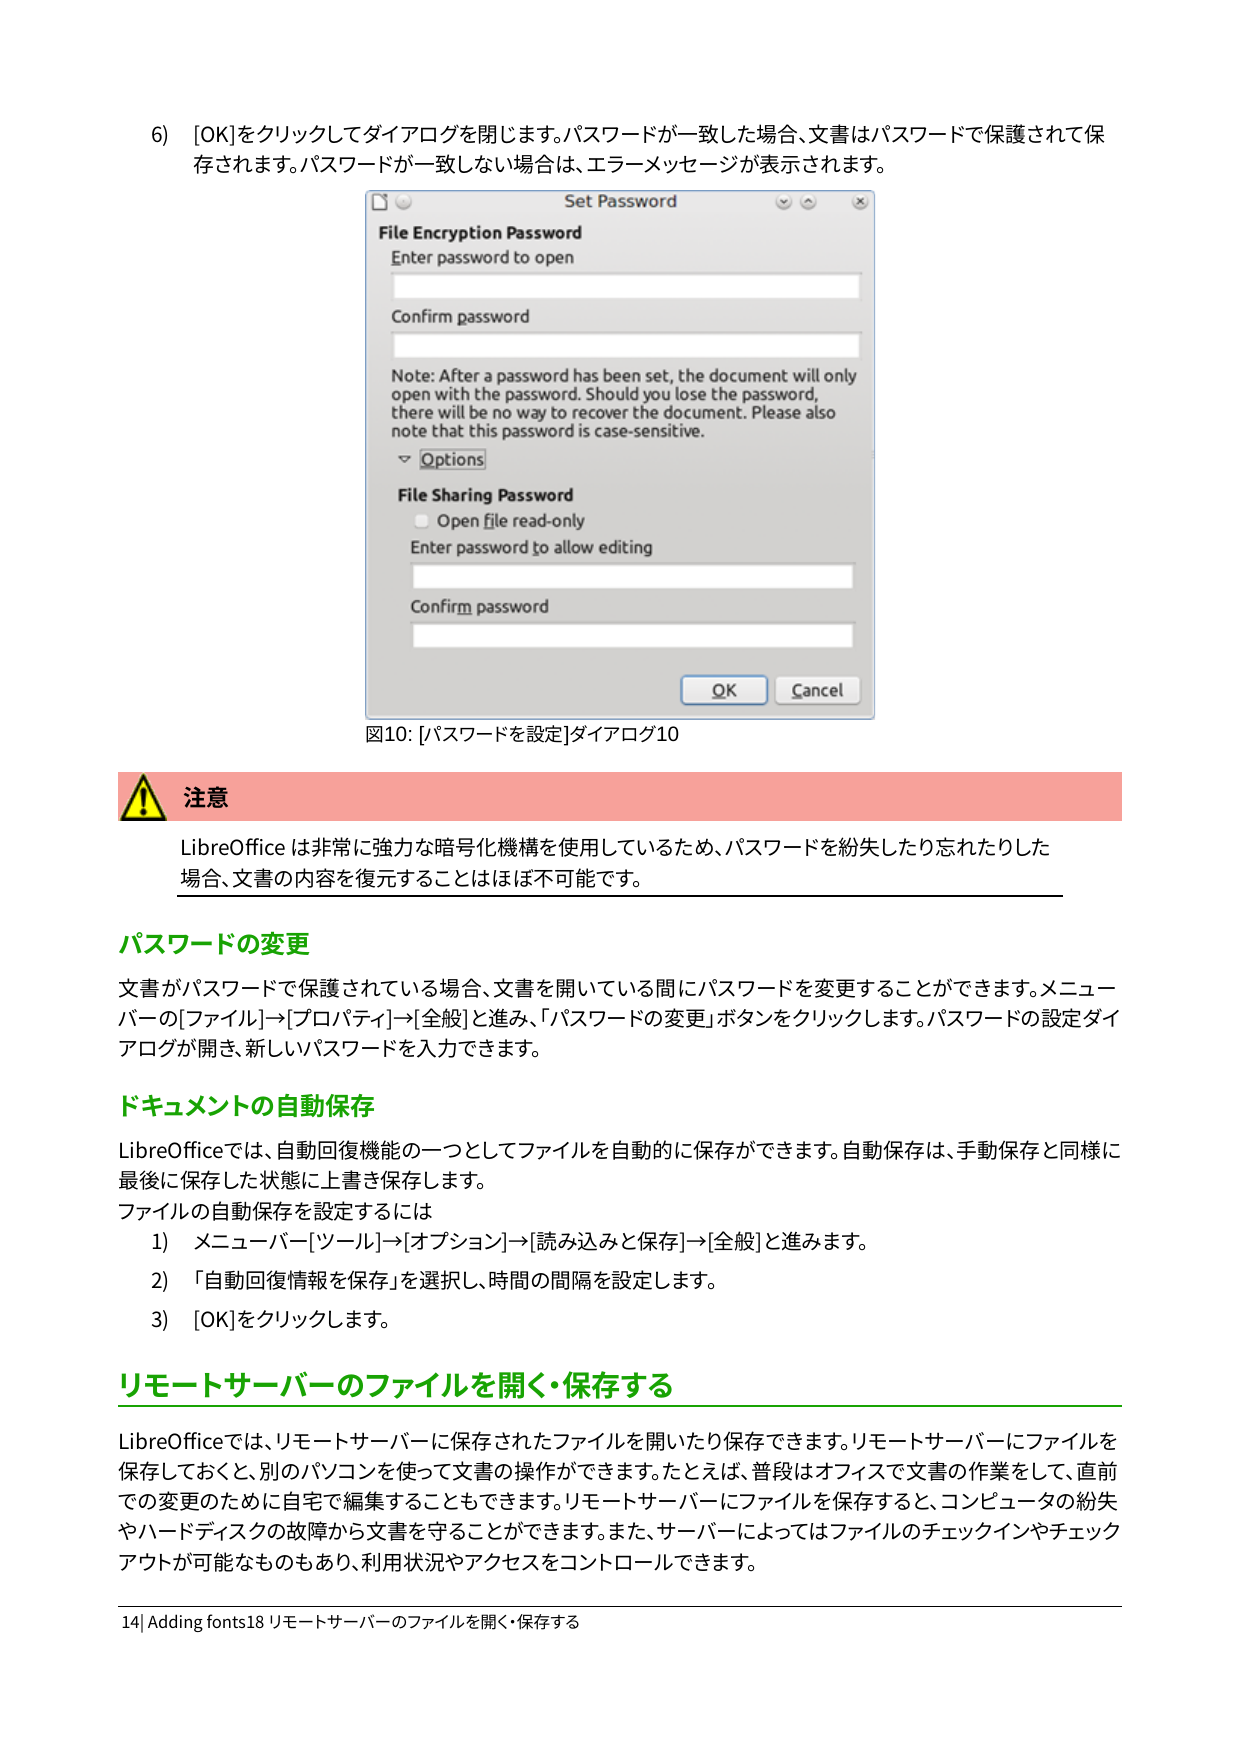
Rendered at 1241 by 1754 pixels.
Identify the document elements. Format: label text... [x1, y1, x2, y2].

text 文書がパスワードで保護されている場合、文書を開いている間にパスワードを変更することができます。メニューバーの[ファイル]→[プロパティ]→[全般]と進み、「パスワードの変更」ボタンをクリックします。パスワードの設定ダイアログが開き、新しいパスワードを入力できます。 [118, 972, 1122, 1063]
picture [365, 190, 876, 720]
subtitle リモートサーバーのファイルを開く・保存する [118, 1363, 1122, 1405]
list メニューバー[ツール]→[オプション]→[読み込みと保存]→[全般]と進みます。 [169, 1225, 1122, 1255]
list 「自動回復情報を保存」を選択し、時間の間隔を設定します。 [169, 1264, 1122, 1294]
list [OK]をクリックします。 [169, 1303, 1122, 1333]
text LibreOfficeは非常に強力な暗号化機構を使用しているため、パスワードを紛失したり忘れたりした場合、文書の内容を復元することはほぼ不可能です。 [177, 829, 1063, 895]
text LibreOfficeでは、自動回復機能の一つとしてファイルを自動的に保存ができます。自動保存は、手動保存と同様に最後に保存した状態に上書き保存します。 [118, 1134, 1122, 1195]
text 図10: [パスワードを設定]ダイアログ10 [365, 720, 875, 747]
text ファイルの自動保存を設定するには [118, 1195, 1122, 1225]
list [OK]をクリックしてダイアログを閉じます。パスワードが一致した場合、文書はパスワードで保護されて保存されます。パスワードが一致しない場合は、エラーメッセージが表示されます。 [169, 118, 1122, 178]
subtitle パスワードの変更 [118, 924, 1122, 960]
subtitle 注意 [167, 772, 1122, 821]
picture [119, 772, 167, 821]
text LibreOfficeでは、リモートサーバーに保存されたファイルを開いたり保存できます。リモートサーバーにファイルを保存しておくと、別のパソコンを使って文書の操作ができます。たとえば、普段はオフィスで文書の作業をして、直前での変更のために自宅で編集することもできます。リモートサーバーにファイルを保存すると、コンピュータの紛失やハードディスクの故障から文書を守ることができます。また、サーバーによってはファイルのチェックインやチェックアウトが可能なものもあり、利用状況やアクセスをコントロールできます。 [118, 1425, 1122, 1576]
subtitle ドキュメントの自動保存 [118, 1086, 1122, 1123]
